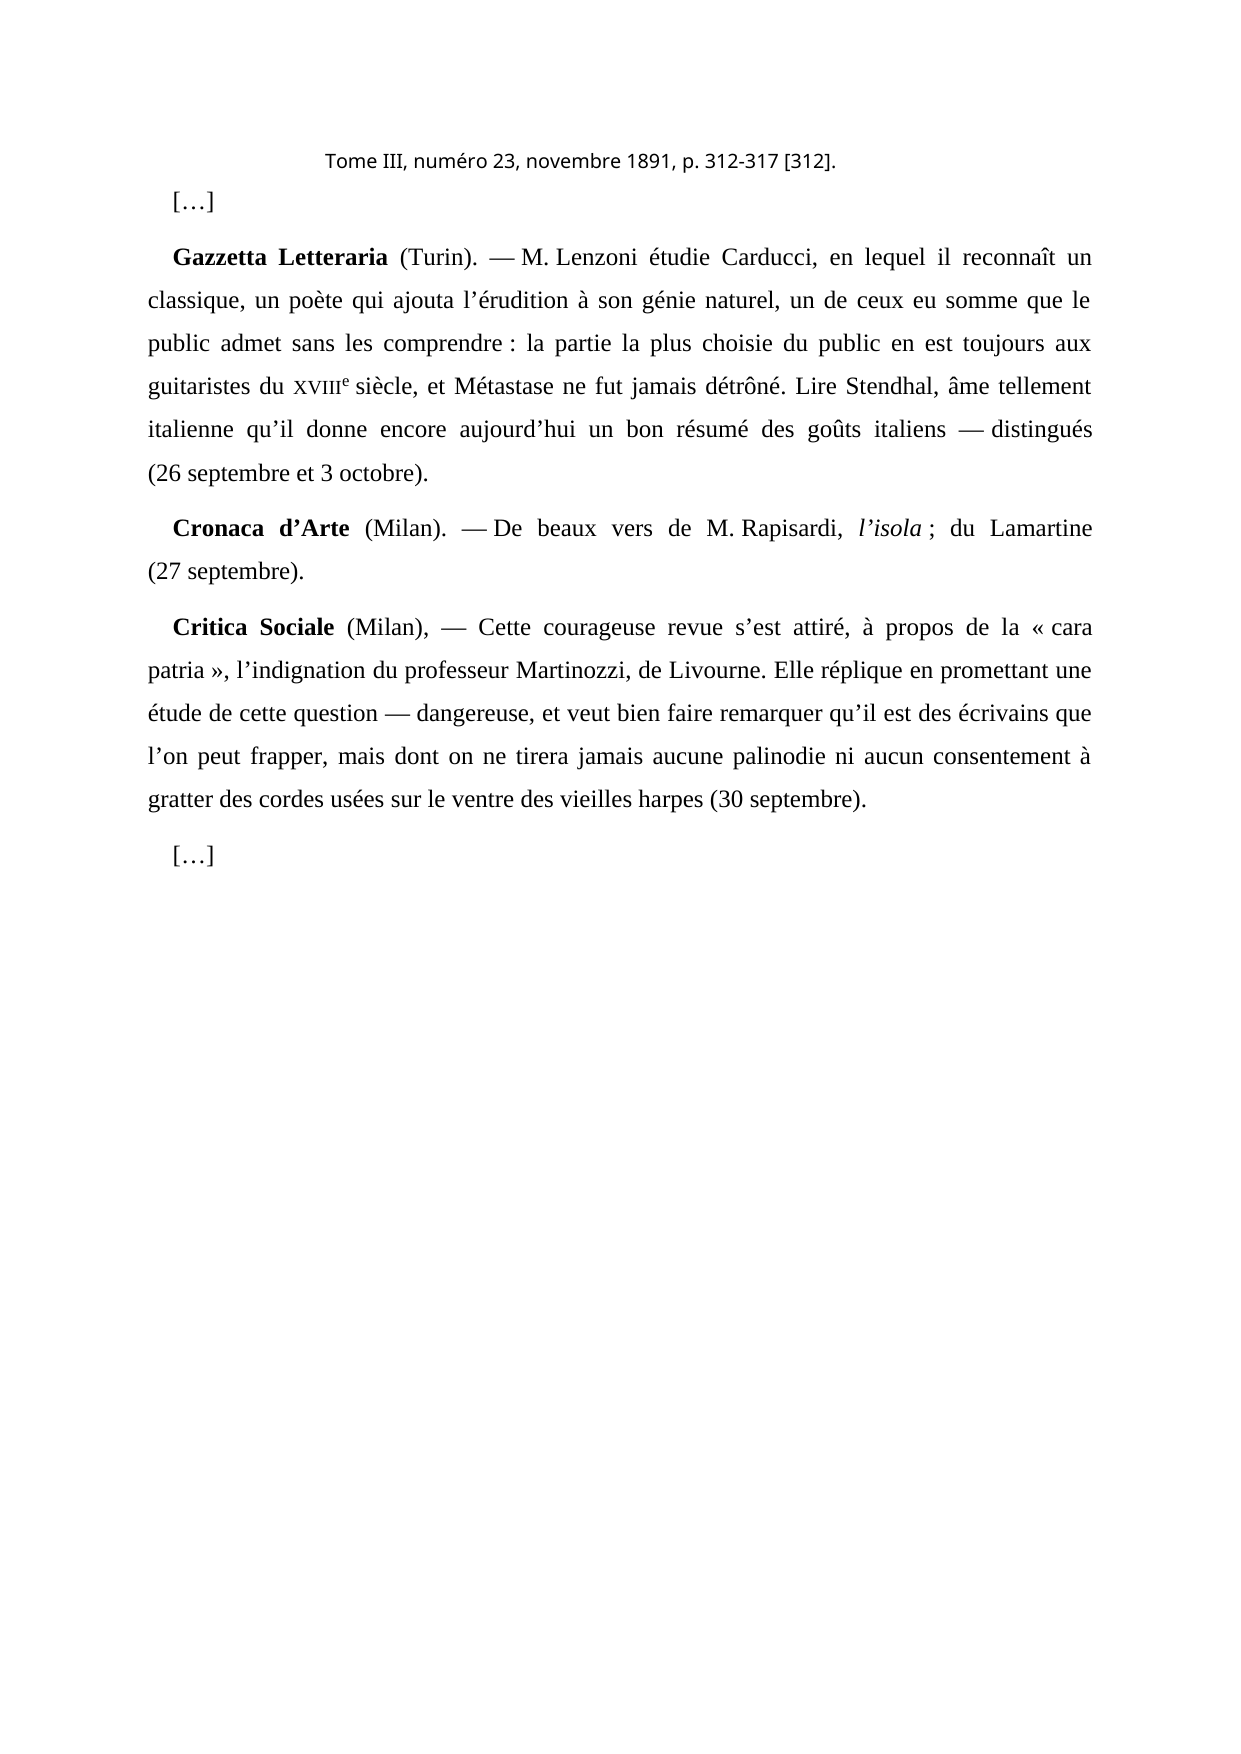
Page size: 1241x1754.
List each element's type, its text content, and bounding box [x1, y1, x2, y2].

text Tome III, numéro 23, novembre 1891, p. 312-317 [312]. [325, 148, 1093, 174]
text […] [148, 186, 1093, 215]
text […] [148, 840, 1093, 869]
text Cronaca d’Arte (Milan). — De beaux vers de M. Rapisardi, l’isola ; du Lamartine (27 septembre). [148, 513, 1093, 585]
text Gazzetta Letteraria (Turin). — M. Lenzoni étudie Carducci, en lequel il reconnaît un classique, un poète qui ajouta l’érudition à son génie naturel, un de ceux eu somme que le public admet sans les comprendre : la partie la plus choisie du public en est toujours aux guitaristes du xviiie siècle, et Métastase ne fut jamais détrôné. Lire Stendhal, âme tellement italienne qu’il donne encore aujourd’hui un bon résumé des goûts italiens — distingués (26 septembre et 3 octobre). [148, 242, 1093, 486]
text Critica Sociale (Milan), — Cette courageuse revue s’est attiré, à propos de la « cara patria », l’indignation du professeur Martinozzi, de Livourne. Elle réplique en promettant une étude de cette question — dangereuse, et veut bien faire remarquer qu’il est des écrivains que l’on peut frapper, mais dont on ne tirera jamais aucune palinodie ni aucun consentement à gratter des cordes usées sur le ventre des vieilles harpes (30 septembre). [148, 612, 1093, 813]
